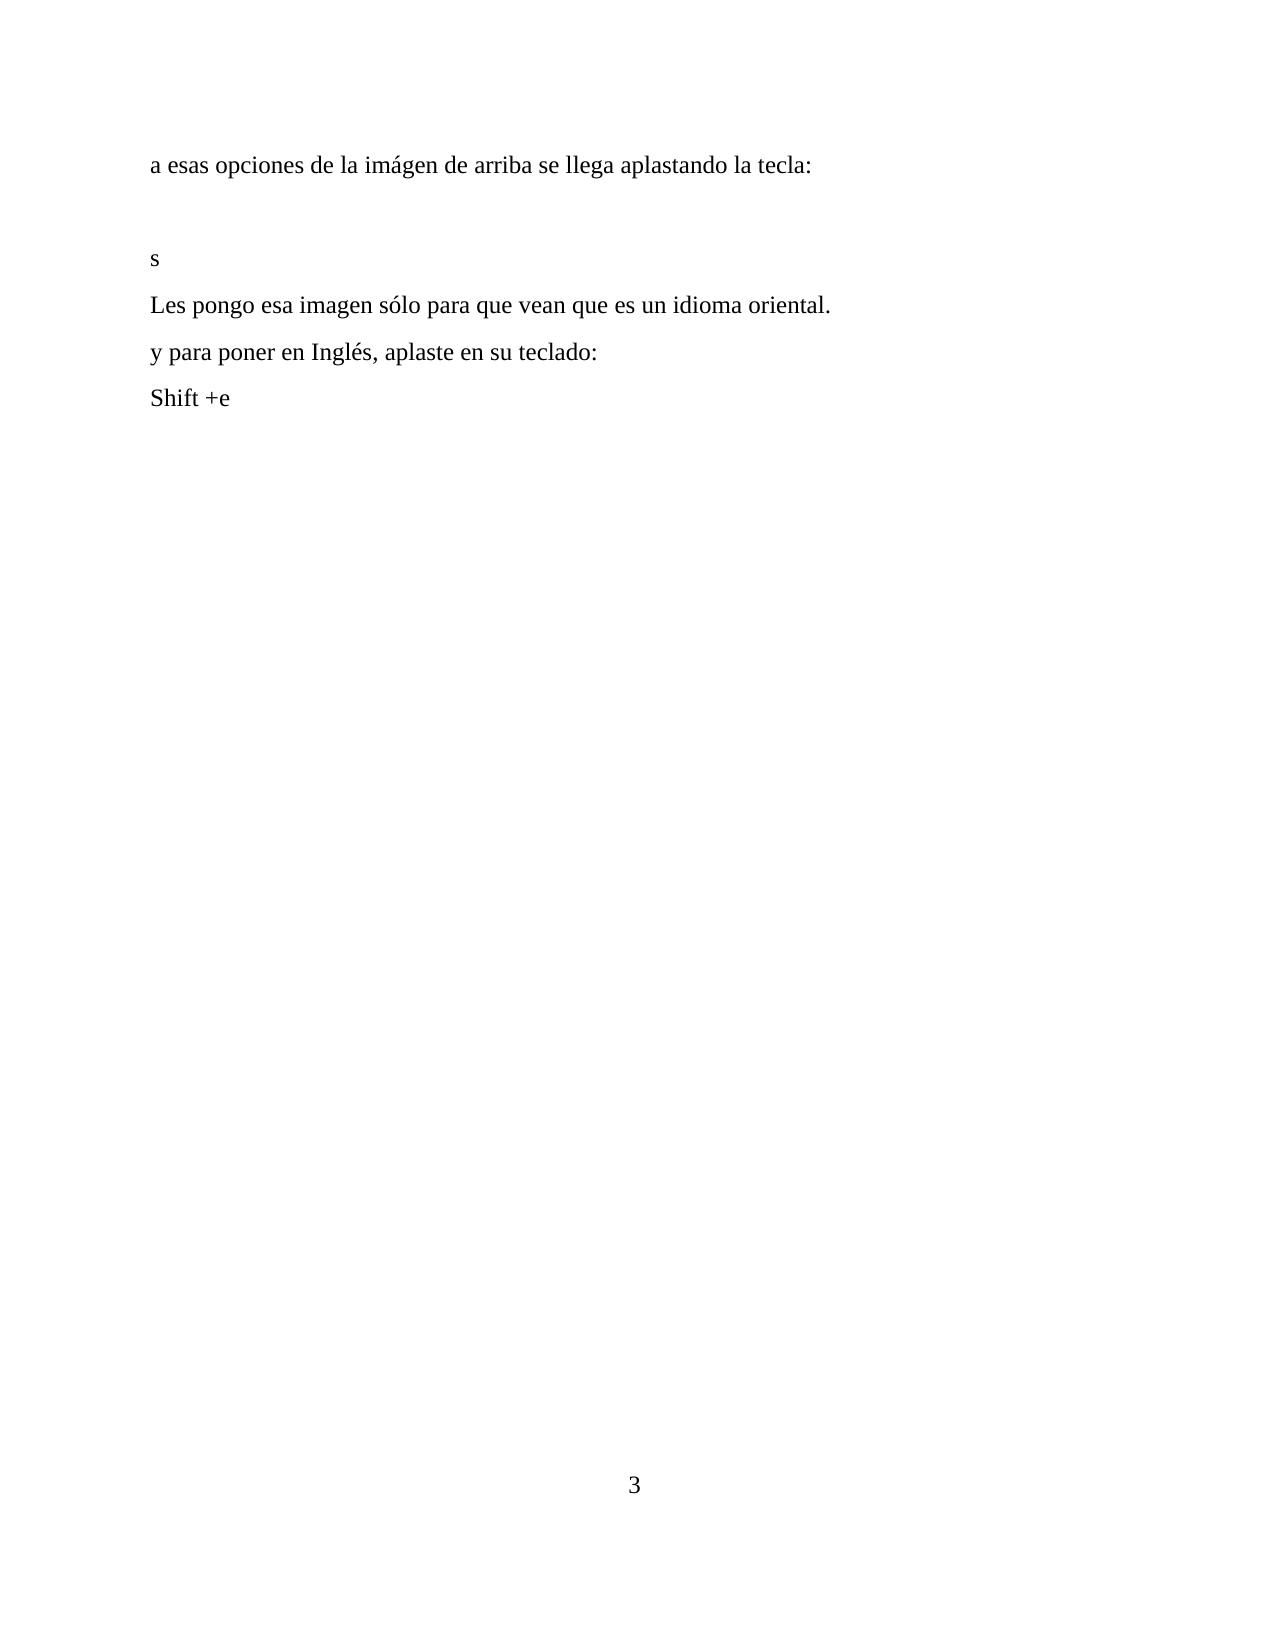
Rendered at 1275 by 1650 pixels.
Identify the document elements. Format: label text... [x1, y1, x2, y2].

text s [150, 243, 1125, 272]
text Les pongo esa imagen sólo para que vean que es un idioma oriental. [150, 290, 1125, 319]
text a esas opciones de la imágen de arriba se llega aplastando la tecla: [150, 150, 1125, 179]
text y para poner en Inglés, aplaste en su teclado: [150, 337, 1125, 365]
text Shift +e [150, 383, 1125, 412]
